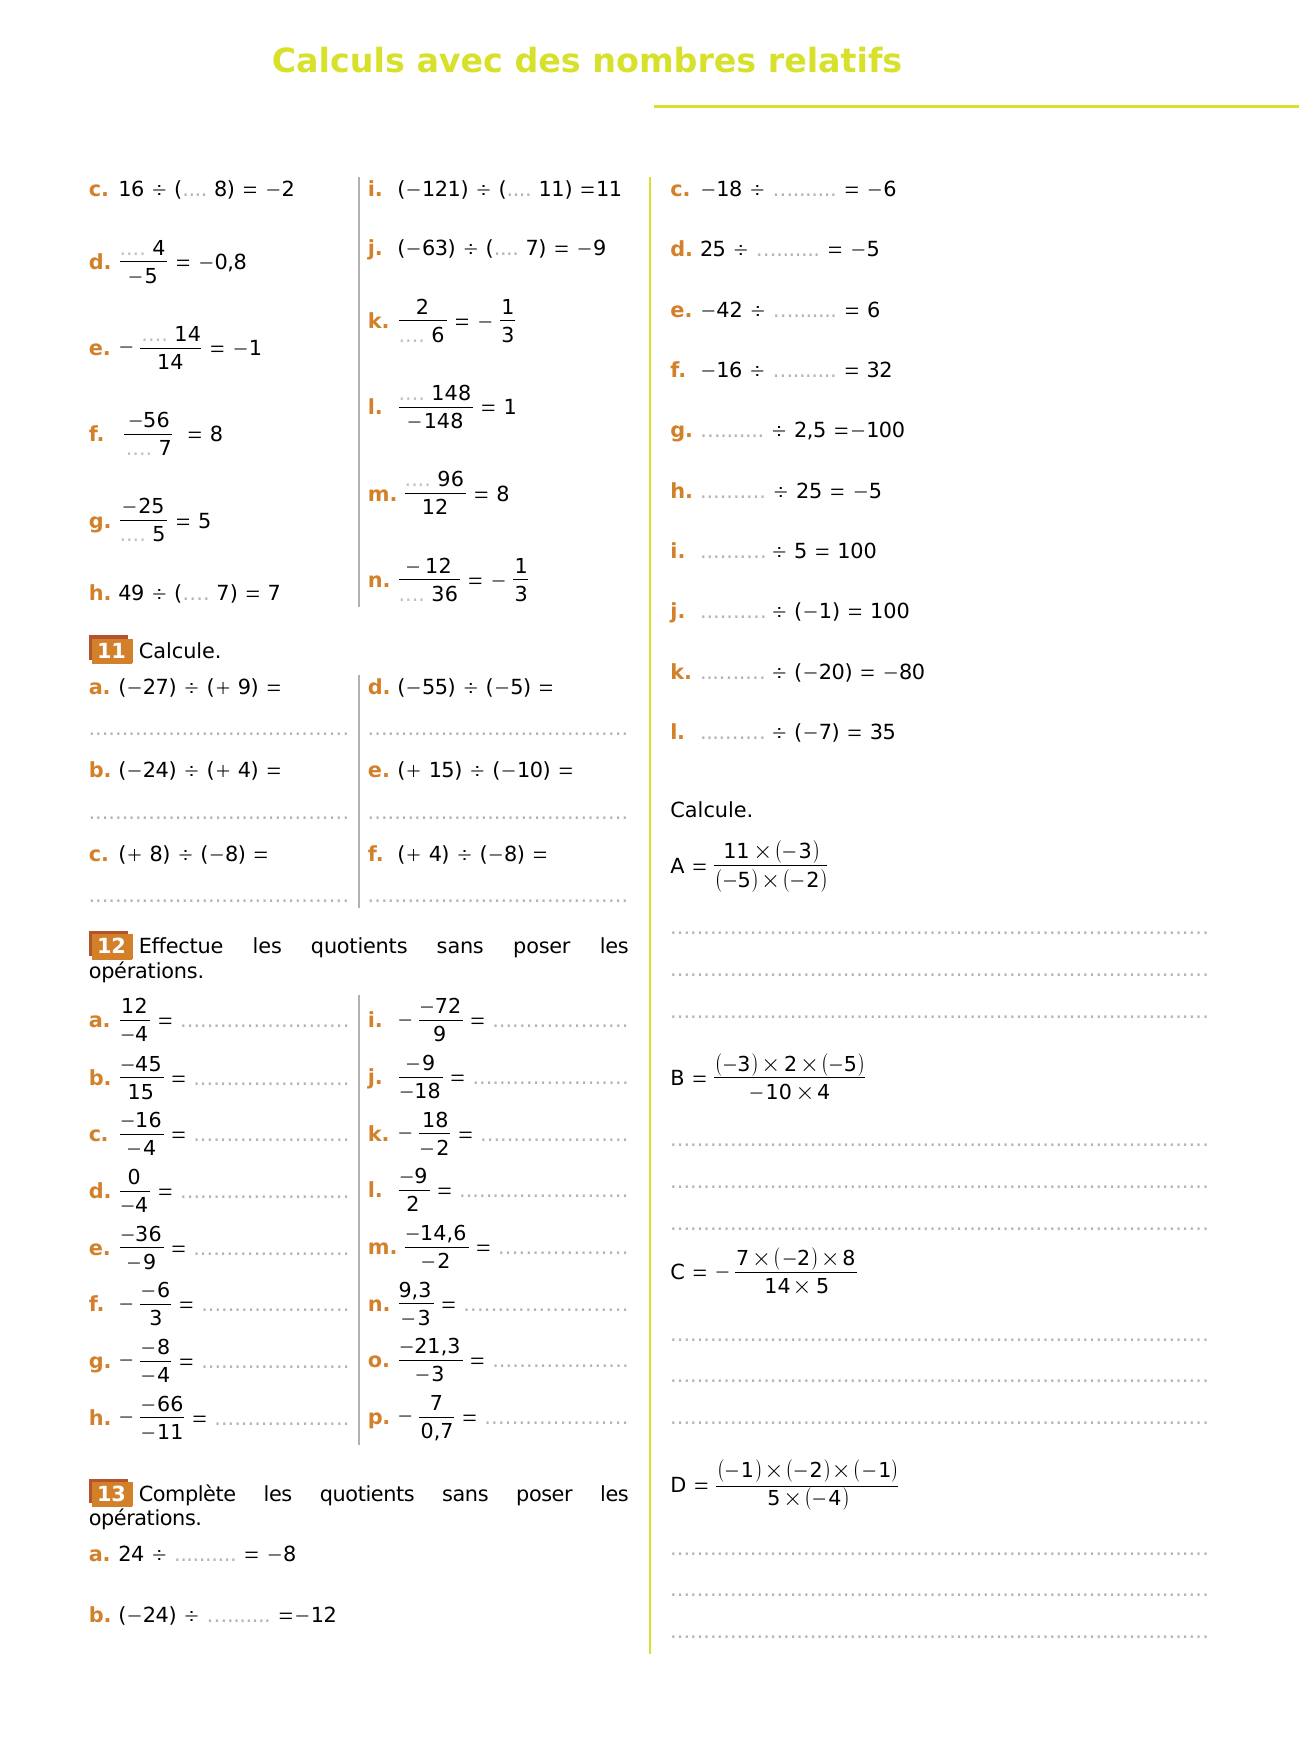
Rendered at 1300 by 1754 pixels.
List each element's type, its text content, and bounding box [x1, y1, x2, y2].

list ( 15) ÷ (─10)  [368, 758, 629, 783]
list (─121) ÷ (.... 11) =11 [368, 177, 629, 201]
subtitle Complète les quotients sans poser les opérations. [88, 1478, 629, 1531]
list  [368, 1108, 629, 1160]
list  [88, 1279, 350, 1330]
list  [368, 995, 629, 1046]
list  ─ [368, 296, 629, 347]
list  ─1 [88, 323, 350, 374]
list  [88, 1336, 350, 1387]
list  [88, 1392, 350, 1444]
list  [88, 1222, 350, 1274]
list (─24) ÷ ( 4)  [88, 758, 350, 783]
list  [88, 1052, 350, 1104]
list (─24) ÷ …....... ─12 [88, 1603, 629, 1627]
list  [88, 995, 350, 1046]
subtitle Effectue les quotients sans poser les opérations. [88, 931, 629, 983]
list D  [670, 1459, 1211, 1512]
list ....…… ÷ (─7)  35 [670, 720, 1211, 744]
list ─16 ÷ ….......  32 [670, 358, 1211, 382]
list ( 4) ÷ (─8)  [368, 842, 629, 866]
list  ─0,8 [88, 236, 350, 288]
list  [368, 1278, 629, 1330]
list .......… ÷ (─1)  100 [670, 599, 1211, 624]
list .......… ÷ 5  100 [670, 539, 1211, 563]
list B  [670, 1052, 1211, 1104]
list  [368, 1052, 629, 1103]
list  [88, 1109, 350, 1160]
subtitle Calcule. [670, 798, 1211, 822]
list 49 ÷ (…. 7)  7 [88, 581, 350, 606]
list ─42 ÷ ….......  6 [670, 298, 1211, 322]
list (─55) ÷ (─5)  [368, 675, 629, 699]
list 24 ÷ ..........  ─8 [88, 1542, 629, 1567]
list (─27) ÷ ( 9)  [88, 675, 350, 699]
subtitle Calcule. [128, 635, 629, 663]
list  5 [88, 495, 350, 546]
list  [368, 1165, 629, 1216]
list (─63) ÷ (.... 7)  ─9 [368, 236, 629, 261]
list  8 [88, 409, 350, 460]
list  1 [368, 382, 629, 433]
list ...….… ÷ (─20)  ─80 [670, 660, 1211, 684]
list  [368, 1335, 629, 1386]
list  8 [368, 468, 629, 519]
list A  [670, 840, 1211, 892]
list  ─ [368, 554, 629, 606]
list  [368, 1392, 629, 1443]
list ─18 ÷ ….......  ─6 [670, 177, 1211, 201]
list …....... ÷ 2,5 ─100 [670, 418, 1211, 443]
list ( 8) ÷ (─8)  [88, 842, 350, 866]
list 16 ÷ (.... 8)  ─2 [88, 177, 350, 201]
list .......... ÷ 25  ─5 [670, 479, 1211, 503]
list C  [670, 1247, 1211, 1298]
list  [88, 1166, 350, 1217]
list 25 ÷ ….......  ─5 [670, 237, 1211, 262]
list  [368, 1222, 629, 1273]
